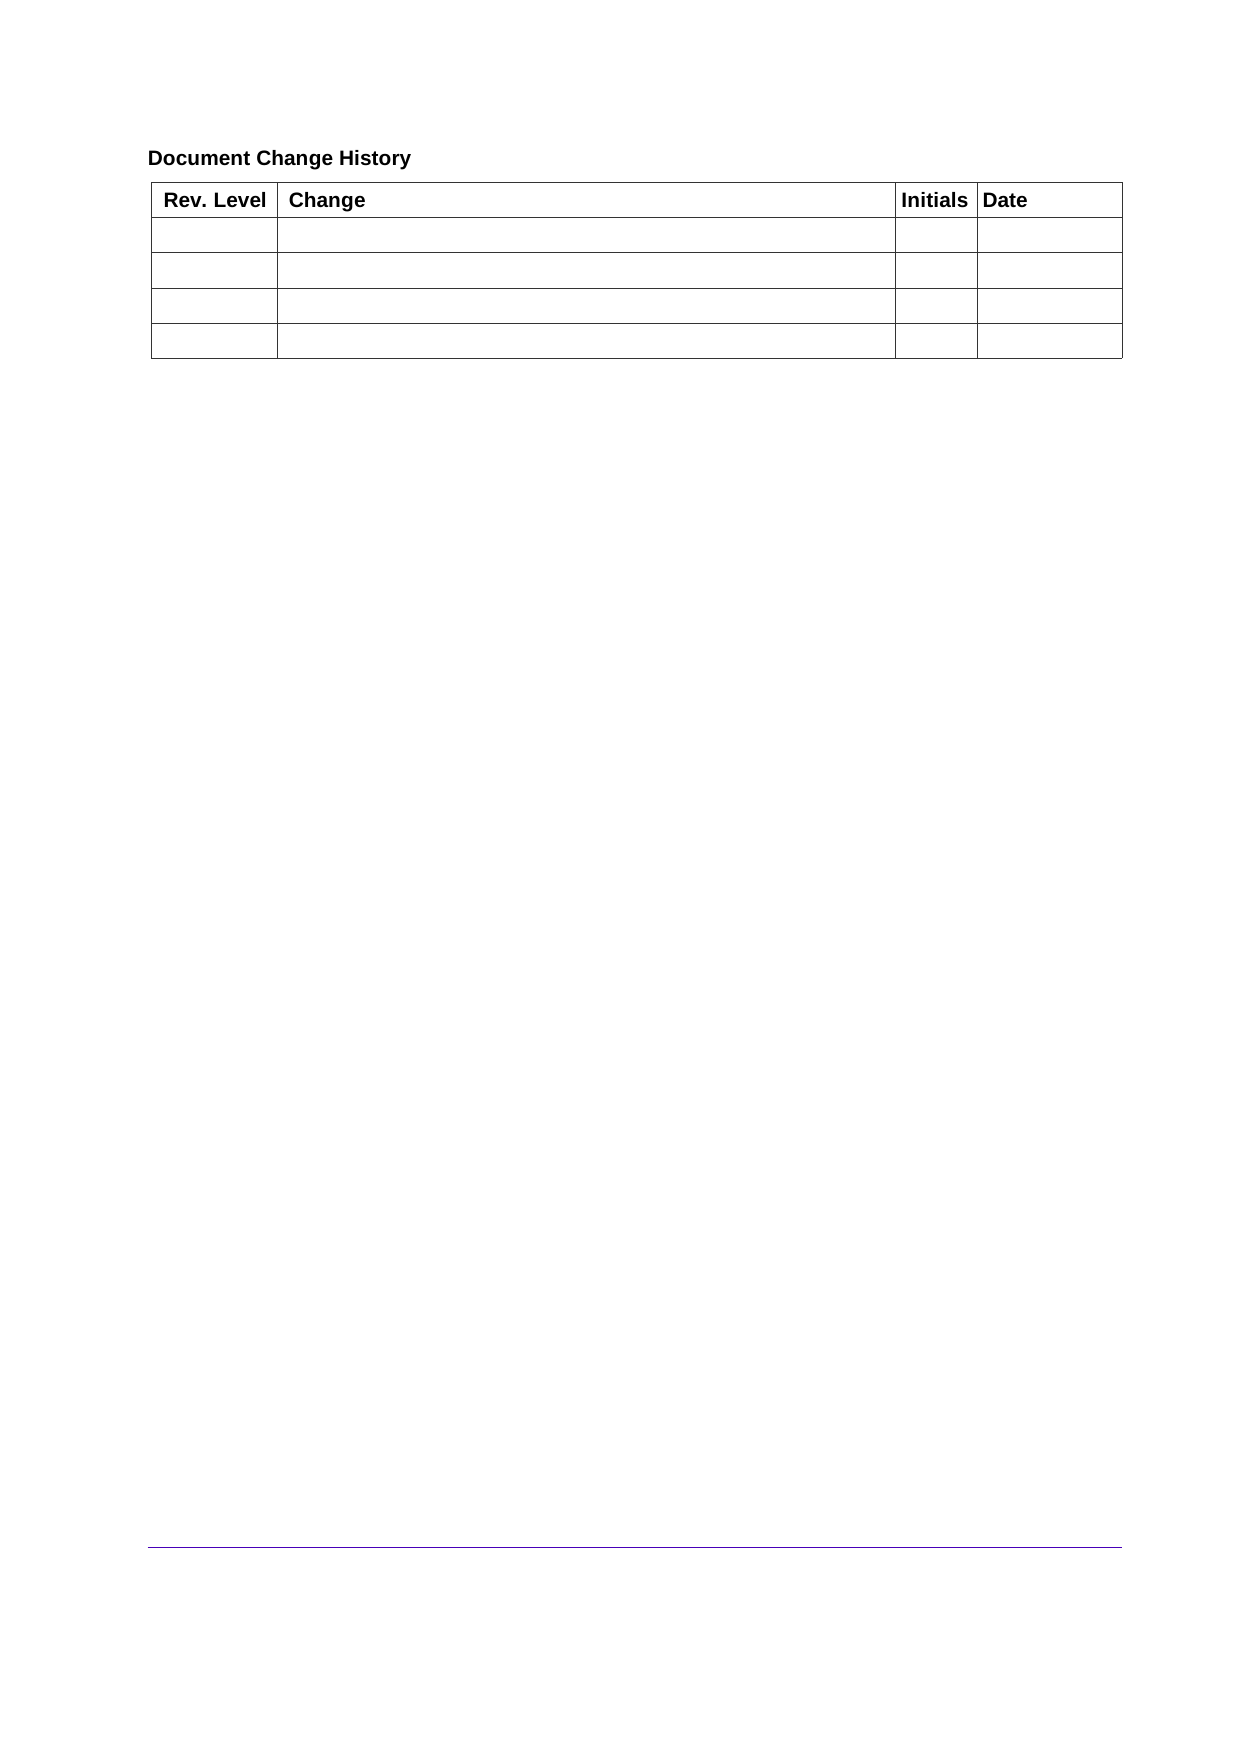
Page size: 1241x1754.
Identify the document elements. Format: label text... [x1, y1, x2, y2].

table_cell [152, 324, 277, 358]
table_cell [978, 324, 1122, 358]
table_header Date [978, 183, 1122, 217]
table_header Change [278, 183, 895, 217]
table_cell [896, 218, 977, 252]
table_cell [896, 324, 977, 358]
table_cell [152, 253, 277, 288]
text Document Change History [148, 146, 1122, 170]
table_header Initials [896, 183, 977, 217]
table_cell [152, 289, 277, 323]
table_cell [978, 289, 1122, 323]
table_cell [978, 218, 1122, 252]
table_cell [278, 324, 895, 358]
table_cell [896, 289, 977, 323]
table_header Rev. Level [152, 183, 277, 217]
table_cell [152, 218, 277, 252]
table_cell [978, 253, 1122, 288]
table_cell [278, 253, 895, 288]
table_cell [278, 218, 895, 252]
table_cell [896, 253, 977, 288]
table_cell [278, 289, 895, 323]
